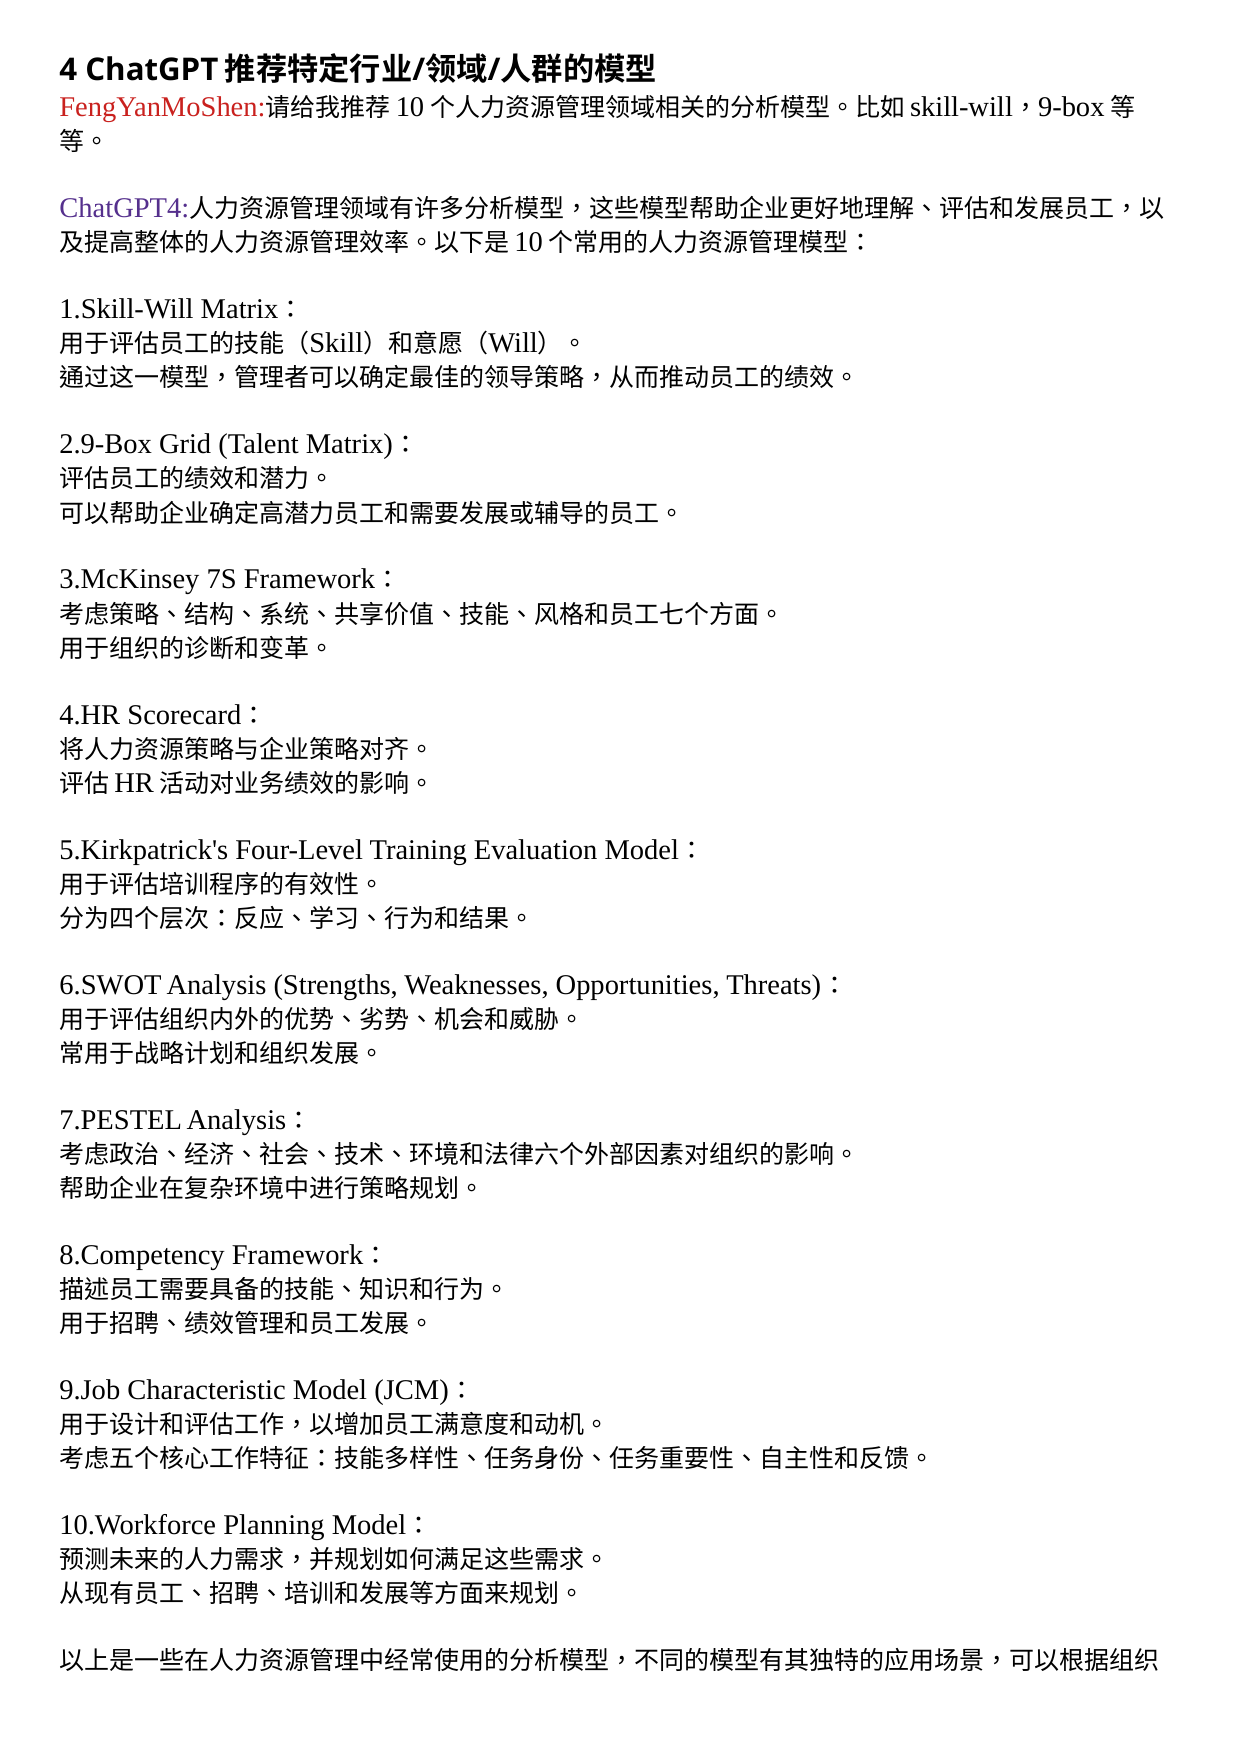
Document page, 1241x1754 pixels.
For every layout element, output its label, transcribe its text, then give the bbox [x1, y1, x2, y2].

text 2.9-Box Grid (Talent Matrix)： [59, 427, 1181, 461]
text 10.Workforce Planning Model： [59, 1508, 1181, 1542]
text 考虑策略、结构、系统、共享价值、技能、风格和员工七个方面。 [59, 596, 1181, 630]
text 考虑五个核心工作特征：技能多样性、任务身份、任务重要性、自主性和反馈。 [59, 1441, 1181, 1475]
text 用于评估培训程序的有效性。 [59, 866, 1181, 901]
text 分为四个层次：反应、学习、行为和结果。 [59, 901, 1181, 934]
text 4.HR Scorecard： [59, 697, 1181, 731]
text FengYanMoShen:请给我推荐10个人力资源管理领域相关的分析模型。比如skill-will，9-box等等。 [59, 90, 1181, 158]
text 考虑政治、经济、社会、技术、环境和法律六个外部因素对组织的影响。 [59, 1137, 1181, 1171]
text 9.Job Characteristic Model (JCM)： [59, 1373, 1181, 1407]
text 以上是一些在人力资源管理中经常使用的分析模型，不同的模型有其独特的应用场景，可以根据组织 [59, 1643, 1181, 1677]
text ChatGPT4:人力资源管理领域有许多分析模型，这些模型帮助企业更好地理解、评估和发展员工，以及提高整体的人力资源管理效率。以下是10个常用的人力资源管理模型： [59, 191, 1181, 259]
text 将人力资源策略与企业策略对齐。 [59, 731, 1181, 765]
text 4 ChatGPT推荐特定行业/领域/人群的模型 [59, 47, 1181, 90]
text 6.SWOT Analysis (Strengths, Weaknesses, Opportunities, Threats)： [59, 967, 1181, 1002]
text 用于评估组织内外的优势、劣势、机会和威胁。 [59, 1002, 1181, 1036]
text 评估HR活动对业务绩效的影响。 [59, 765, 1181, 799]
text 用于评估员工的技能（Skill）和意愿（Will）。 [59, 326, 1181, 360]
text 5.Kirkpatrick's Four-Level Training Evaluation Model： [59, 832, 1181, 866]
text 8.Competency Framework： [59, 1238, 1181, 1272]
text 3.McKinsey 7S Framework： [59, 562, 1181, 596]
text 7.PESTEL Analysis： [59, 1103, 1181, 1137]
text 通过这一模型，管理者可以确定最佳的领导策略，从而推动员工的绩效。 [59, 360, 1181, 394]
text 1.Skill-Will Matrix： [59, 292, 1181, 326]
text 常用于战略计划和组织发展。 [59, 1036, 1181, 1070]
text 评估员工的绩效和潜力。 [59, 461, 1181, 495]
text 可以帮助企业确定高潜力员工和需要发展或辅导的员工。 [59, 495, 1181, 529]
text 用于组织的诊断和变革。 [59, 630, 1181, 664]
text 用于招聘、绩效管理和员工发展。 [59, 1306, 1181, 1340]
text 描述员工需要具备的技能、知识和行为。 [59, 1272, 1181, 1306]
text 预测未来的人力需求，并规划如何满足这些需求。 [59, 1542, 1181, 1576]
text 用于设计和评估工作，以增加员工满意度和动机。 [59, 1407, 1181, 1441]
text 帮助企业在复杂环境中进行策略规划。 [59, 1171, 1181, 1205]
text 从现有员工、招聘、培训和发展等方面来规划。 [59, 1576, 1181, 1610]
